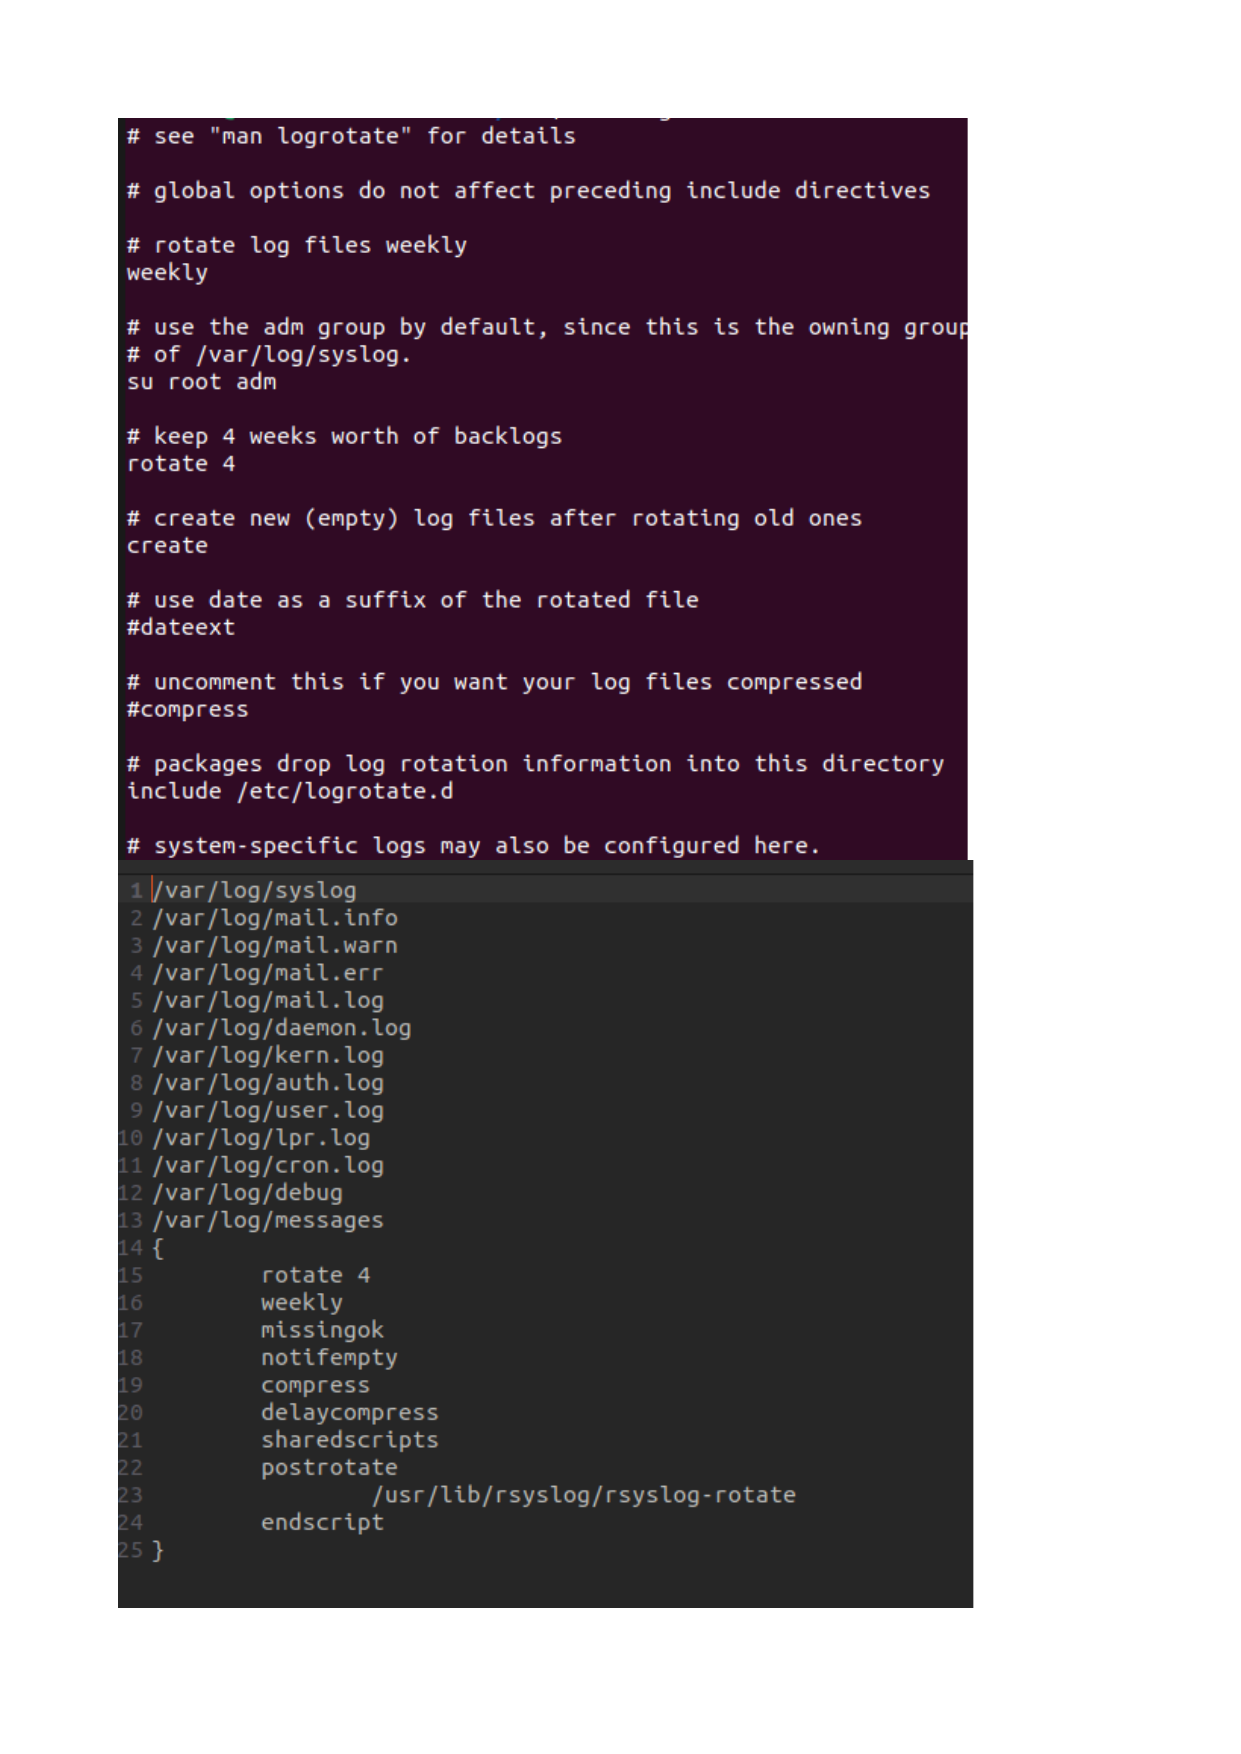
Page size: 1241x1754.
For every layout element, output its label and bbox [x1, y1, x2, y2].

picture [118, 118, 974, 1608]
